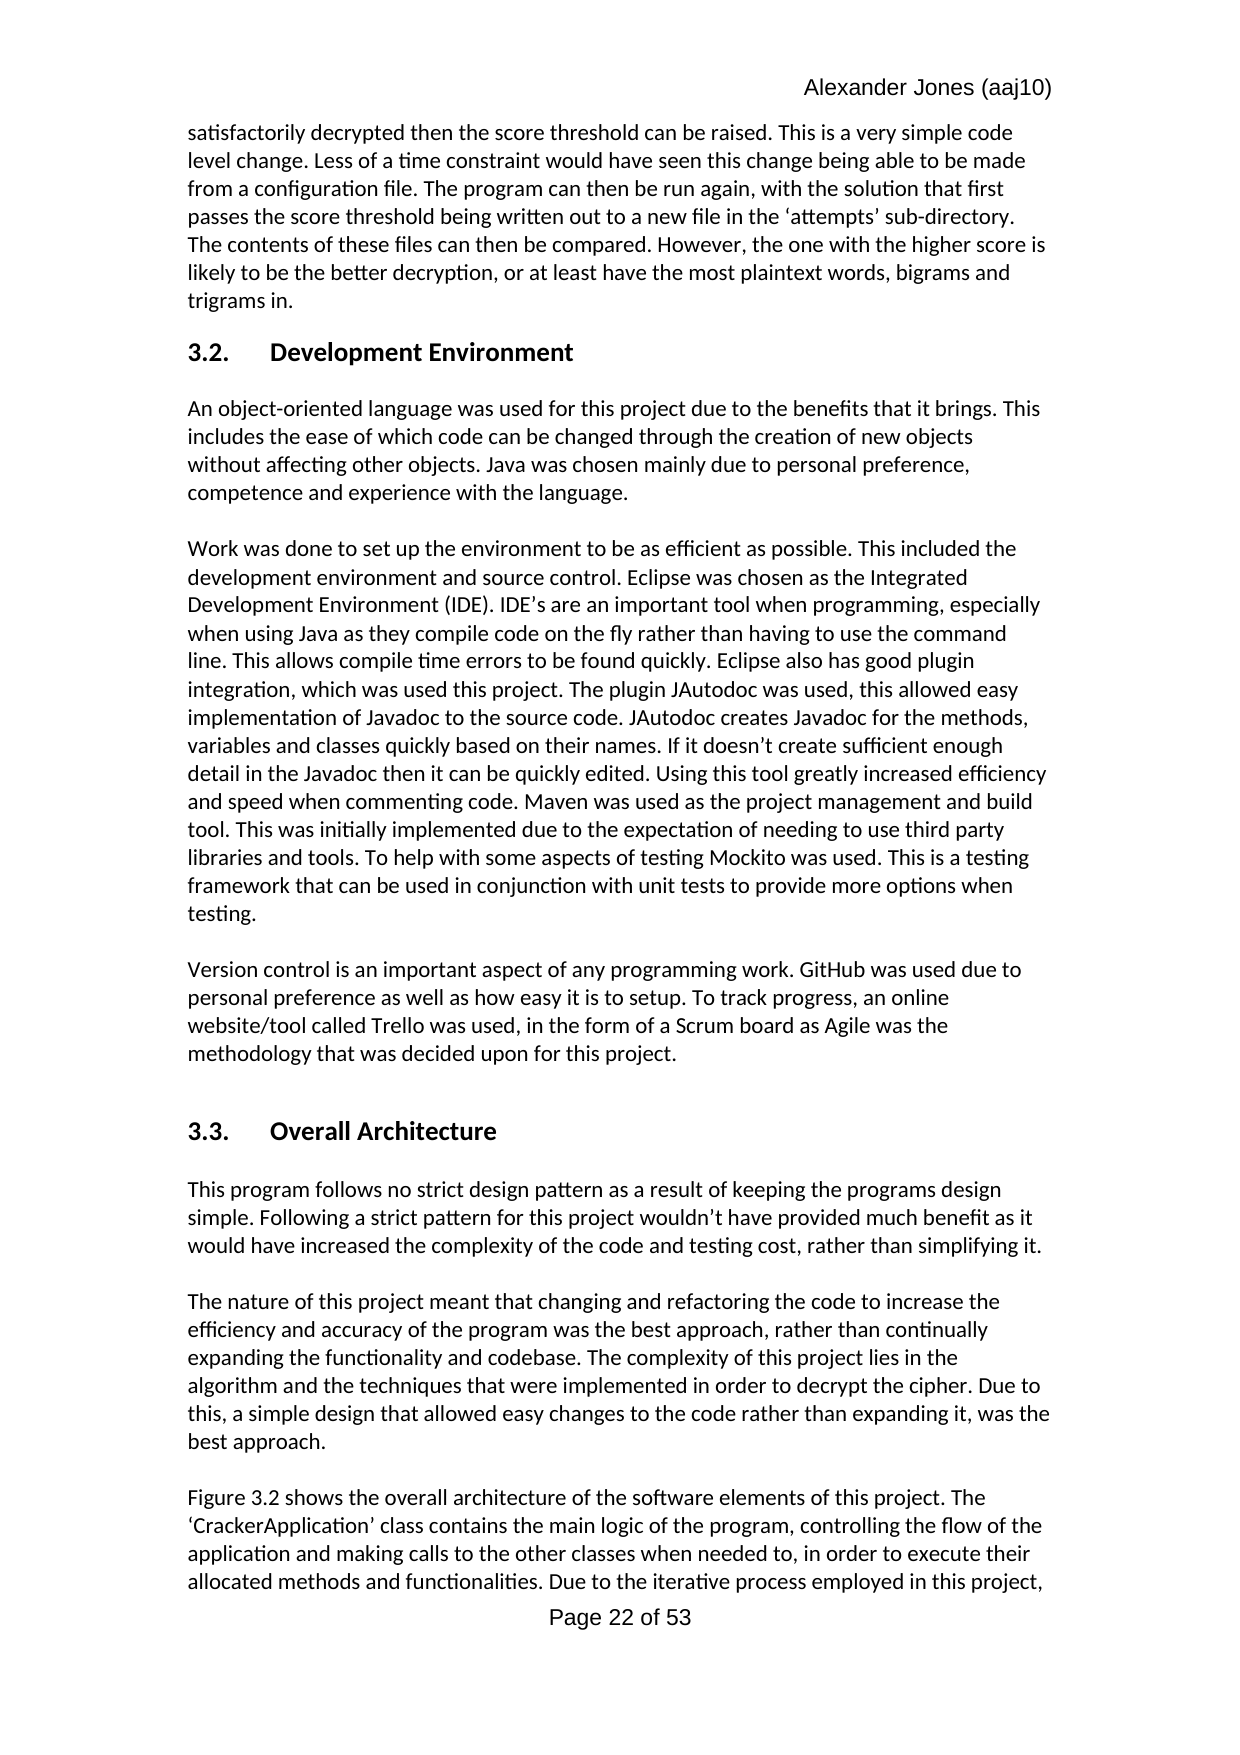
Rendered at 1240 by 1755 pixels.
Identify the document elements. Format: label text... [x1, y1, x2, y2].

text satisfactorily decrypted then the score threshold can be raised. This is a very simple code level change. Less of a time constraint would have seen this change being able to be made from a configuration file. The program can then be run again, with the solution that first passes the score threshold being written out to a new file in the ‘attempts’ sub-directory. The contents of these files can then be compared. However, the one with the higher score is likely to be the better decryption, or at least have the most plaintext words, bigrams and trigrams in. [187, 118, 1052, 314]
text Figure 3.2 shows the overall architecture of the software elements of this project. The ‘CrackerApplication’ class contains the main logic of the program, controlling the flow of the application and making calls to the other classes when needed to, in order to execute their allocated methods and functionalities. Due to the iterative process employed in this project, [187, 1483, 1052, 1596]
text This program follows no strict design pattern as a result of keeping the programs design simple. Following a strict pattern for this project wouldn’t have provided much benefit as it would have increased the complexity of the code and testing cost, rather than simplifying it. [187, 1175, 1052, 1259]
subtitle Development Environment [187, 335, 1052, 368]
text Work was done to set up the environment to be as efficient as possible. This included the development environment and source control. Eclipse was chosen as the Integrated Development Environment (IDE). IDE’s are an important tool when programming, especially when using Java as they compile code on the fly rather than having to use the command line. This allows compile time errors to be found quickly. Eclipse also has good plugin integration, which was used this project. The plugin JAutodoc was used, this allowed easy implementation of Javadoc to the source code. JAutodoc creates Javadoc for the methods, variables and classes quickly based on their names. If it doesn’t create sufficient enough detail in the Javadoc then it can be quickly edited. Using this tool greatly increased efficiency and speed when commenting code. Maven was used as the project management and build tool. This was initially implemented due to the expectation of needing to use third party libraries and tools. To help with some aspects of testing Mockito was used. This is a testing framework that can be used in conjunction with unit tests to provide more options when testing. [187, 534, 1052, 927]
text The nature of this project meant that changing and refactoring the code to increase the efficiency and accuracy of the program was the best approach, rather than continually expanding the functionality and codebase. The complexity of this project lies in the algorithm and the techniques that were implemented in order to decrypt the cipher. Due to this, a simple design that allowed easy changes to the code rather than expanding it, was the best approach. [187, 1287, 1052, 1455]
subtitle Overall Architecture [187, 1114, 1052, 1147]
text An object-oriented language was used for this project due to the benefits that it brings. This includes the ease of which code can be changed through the creation of new objects without affecting other objects. Java was chosen mainly due to personal preference, competence and experience with the language. [187, 394, 1052, 507]
text Version control is an important aspect of any programming work. GitHub was used due to personal preference as well as how easy it is to setup. To track progress, an online website/tool called Trello was used, in the form of a Scrum board as Agile was the methodology that was decided upon for this project. [187, 955, 1052, 1067]
